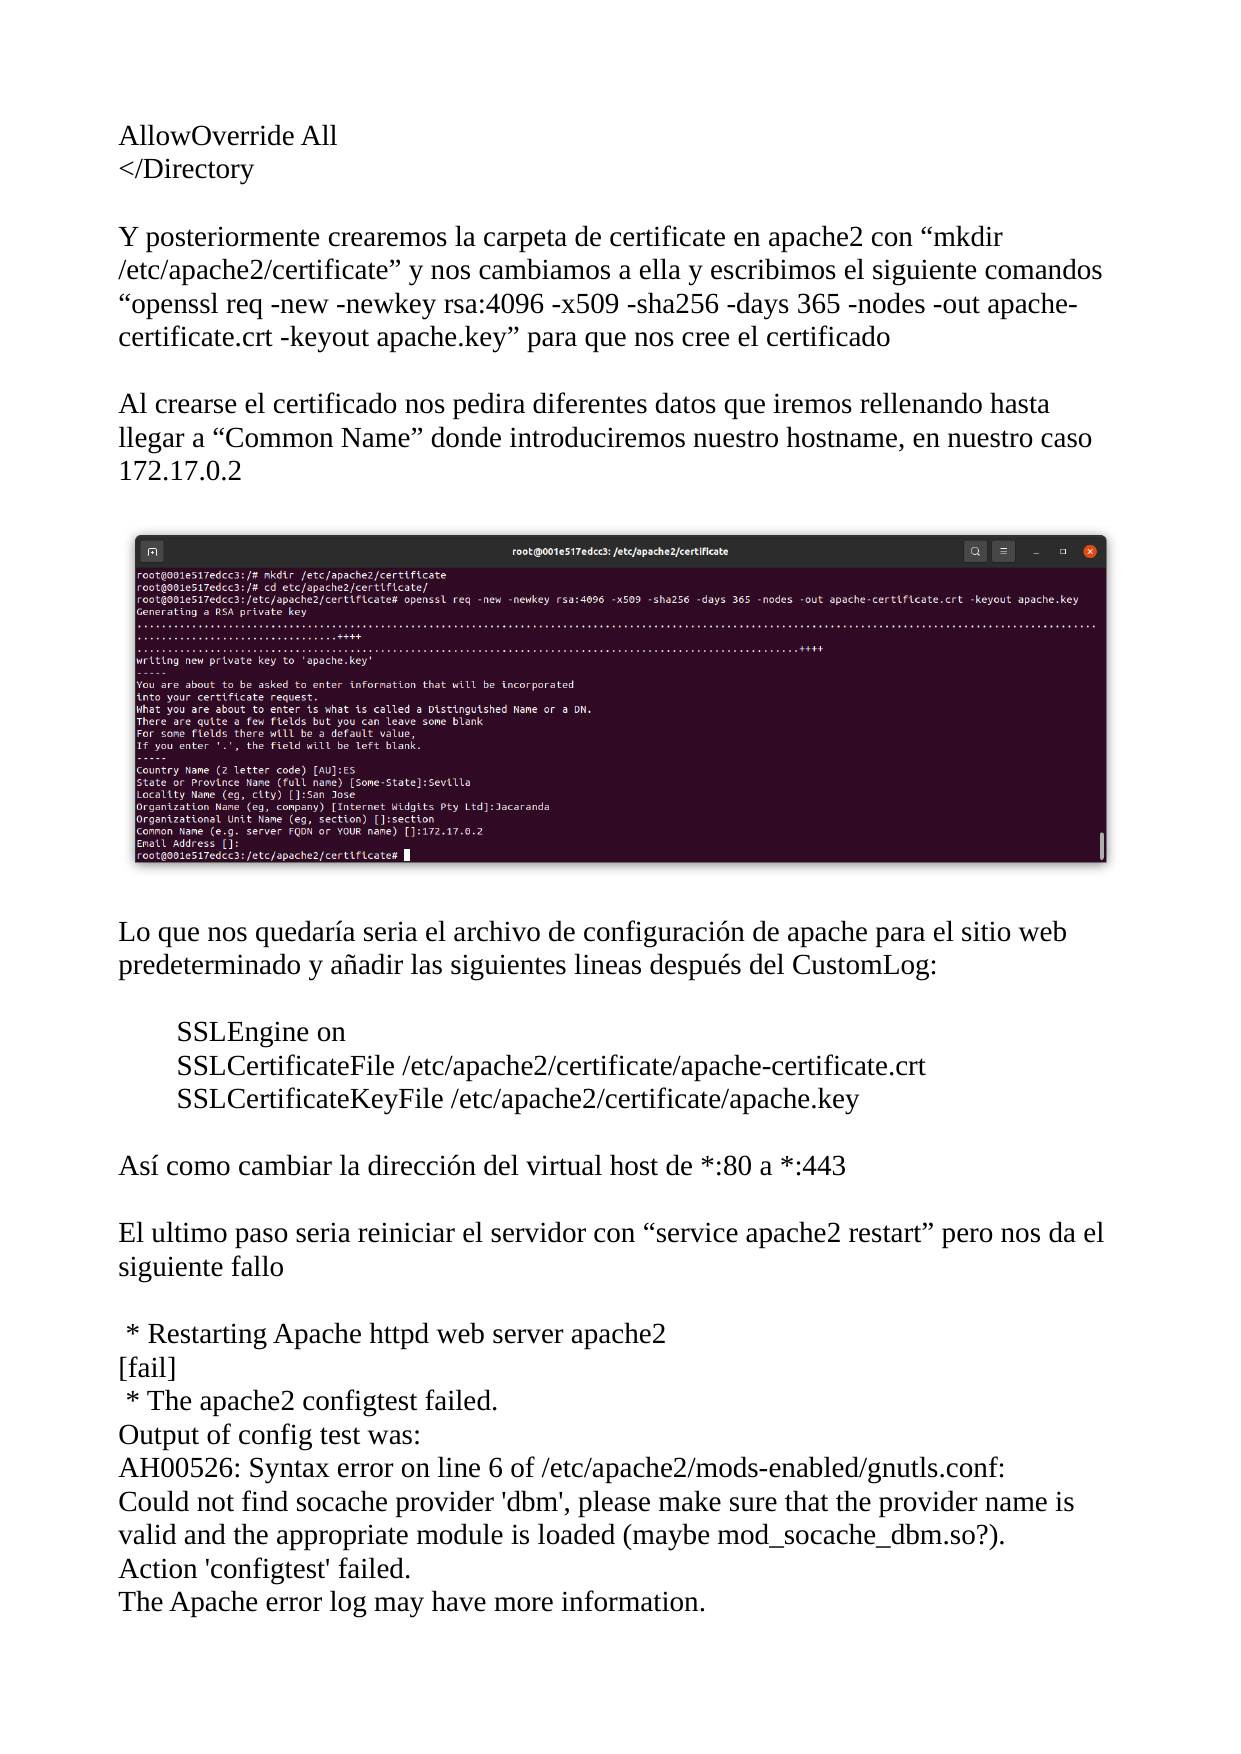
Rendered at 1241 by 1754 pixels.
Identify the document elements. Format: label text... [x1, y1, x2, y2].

text AllowOverride All [118, 118, 1122, 152]
text * Restarting Apache httpd web server apache2 [fail] [118, 1316, 1122, 1383]
picture [118, 520, 1123, 881]
text Output of config test was: [118, 1417, 1122, 1450]
text SSLCertificateKeyFile /etc/apache2/certificate/apache.key [118, 1081, 1122, 1115]
text Could not find socache provider 'dbm', please make sure that the provider name is valid and the appropriate module is loaded (maybe mod_socache_dbm.so?). [118, 1484, 1122, 1551]
text * The apache2 configtest failed. [118, 1383, 1122, 1417]
text </Directory [118, 152, 1122, 185]
text SSLEngine on [118, 1014, 1122, 1048]
text El ultimo paso seria reiniciar el servidor con “service apache2 restart” pero nos da el siguiente fallo [118, 1216, 1122, 1283]
text Y posteriormente crearemos la carpeta de certificate en apache2 con “mkdir /etc/apache2/certificate” y nos cambiamos a ella y escribimos el siguiente comandos “openssl req -new -newkey rsa:4096 -x509 -sha256 -days 365 -nodes -out apache-certificate.crt -keyout apache.key” para que nos cree el certificado [118, 219, 1122, 353]
text Lo que nos quedaría seria el archivo de configuración de apache para el sitio web predeterminado y añadir las siguientes lineas después del CustomLog: [118, 881, 1122, 981]
text Al crearse el certificado nos pedira diferentes datos que iremos rellenando hasta llegar a “Common Name” donde introduciremos nuestro hostname, en nuestro caso 172.17.0.2 [118, 386, 1122, 487]
text Así como cambiar la dirección del virtual host de *:80 a *:443 [118, 1148, 1122, 1182]
text SSLCertificateFile /etc/apache2/certificate/apache-certificate.crt [118, 1048, 1122, 1081]
text AH00526: Syntax error on line 6 of /etc/apache2/mods-enabled/gnutls.conf: [118, 1450, 1122, 1484]
text The Apache error log may have more information. [118, 1584, 1122, 1618]
text Action 'configtest' failed. [118, 1551, 1122, 1584]
